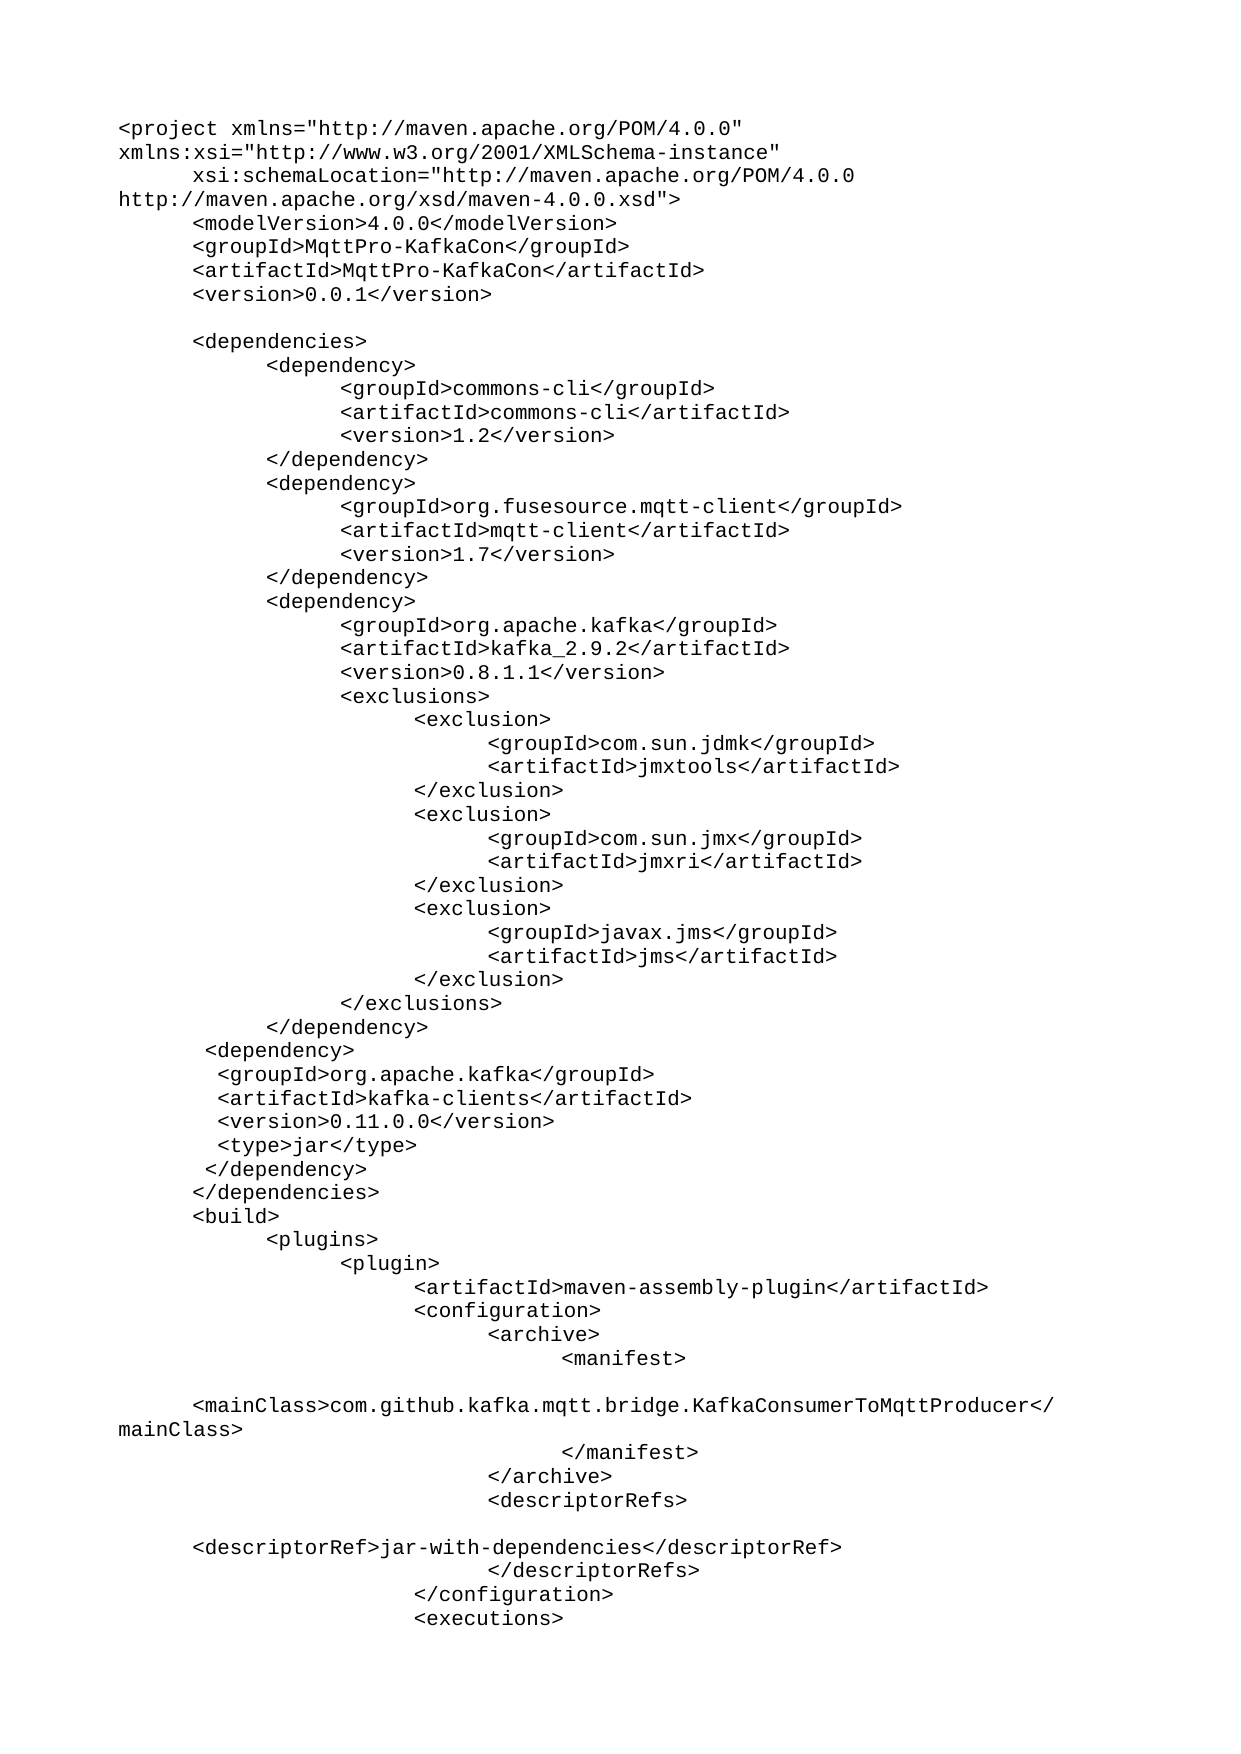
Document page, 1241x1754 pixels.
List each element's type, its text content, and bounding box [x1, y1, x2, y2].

text <dependency> [118, 354, 1122, 378]
text <groupId>org.apache.kafka</groupId> [118, 615, 1122, 638]
text <artifactId>kafka-clients</artifactId> [118, 1088, 1122, 1111]
text <artifactId>jmxtools</artifactId> [118, 757, 1122, 780]
text <executions> [118, 1608, 1122, 1631]
text <plugins> [118, 1229, 1122, 1253]
text <exclusion> [118, 898, 1122, 922]
text <archive> [118, 1324, 1122, 1348]
text <groupId>org.apache.kafka</groupId> [118, 1064, 1122, 1088]
text </manifest> [118, 1442, 1122, 1466]
text <groupId>commons-cli</groupId> [118, 378, 1122, 402]
text <project xmlns="http://maven.apache.org/POM/4.0.0" xmlns:xsi="http://www.w3.org/2001/XMLSchema-instance" [118, 118, 1122, 165]
text <dependencies> [118, 331, 1122, 354]
text </dependency> [118, 567, 1122, 591]
text <configuration> [118, 1300, 1122, 1324]
text <artifactId>jmxri</artifactId> [118, 851, 1122, 875]
text </dependency> [118, 1017, 1122, 1040]
text <version>1.2</version> [118, 426, 1122, 449]
text <manifest> [118, 1348, 1122, 1371]
text <dependency> [118, 591, 1122, 615]
text </exclusion> [118, 875, 1122, 898]
text <plugin> [118, 1253, 1122, 1277]
text <artifactId>jms</artifactId> [118, 946, 1122, 969]
text <modelVersion>4.0.0</modelVersion> [118, 213, 1122, 236]
text <dependency> [118, 473, 1122, 496]
text <type>jar</type> [118, 1135, 1122, 1158]
text </exclusions> [118, 993, 1122, 1017]
text </exclusion> [118, 969, 1122, 993]
text <build> [118, 1206, 1122, 1229]
text </descriptorRefs> [118, 1561, 1122, 1584]
text <artifactId>maven-assembly-plugin</artifactId> [118, 1277, 1122, 1300]
text <groupId>com.sun.jmx</groupId> [118, 827, 1122, 851]
text <descriptorRefs> [118, 1489, 1122, 1513]
text </archive> [118, 1466, 1122, 1489]
text <exclusion> [118, 804, 1122, 827]
text xsi:schemaLocation="http://maven.apache.org/POM/4.0.0 http://maven.apache.org/xsd/maven-4.0.0.xsd"> [118, 165, 1122, 213]
text <groupId>MqttPro-KafkaCon</groupId> [118, 236, 1122, 260]
text </dependency> [118, 1158, 1122, 1182]
text <groupId>com.sun.jdmk</groupId> [118, 733, 1122, 757]
text <groupId>org.fusesource.mqtt-client</groupId> [118, 496, 1122, 520]
text <mainClass>com.github.kafka.mqtt.bridge.KafkaConsumerToMqttProducer</mainClass> [118, 1371, 1122, 1442]
text <dependency> [118, 1040, 1122, 1064]
text </exclusion> [118, 780, 1122, 804]
text <version>0.11.0.0</version> [118, 1111, 1122, 1135]
text <artifactId>kafka_2.9.2</artifactId> [118, 638, 1122, 662]
text <exclusion> [118, 709, 1122, 733]
text <version>0.8.1.1</version> [118, 662, 1122, 686]
text </configuration> [118, 1584, 1122, 1608]
text <exclusions> [118, 686, 1122, 709]
text <version>1.7</version> [118, 544, 1122, 567]
text </dependency> [118, 449, 1122, 473]
text <artifactId>commons-cli</artifactId> [118, 402, 1122, 426]
text <artifactId>mqtt-client</artifactId> [118, 520, 1122, 544]
text <groupId>javax.jms</groupId> [118, 922, 1122, 946]
text </dependencies> [118, 1182, 1122, 1206]
text <artifactId>MqttPro-KafkaCon</artifactId> [118, 260, 1122, 284]
text <descriptorRef>jar-with-dependencies</descriptorRef> [118, 1513, 1122, 1561]
text <version>0.0.1</version> [118, 284, 1122, 307]
